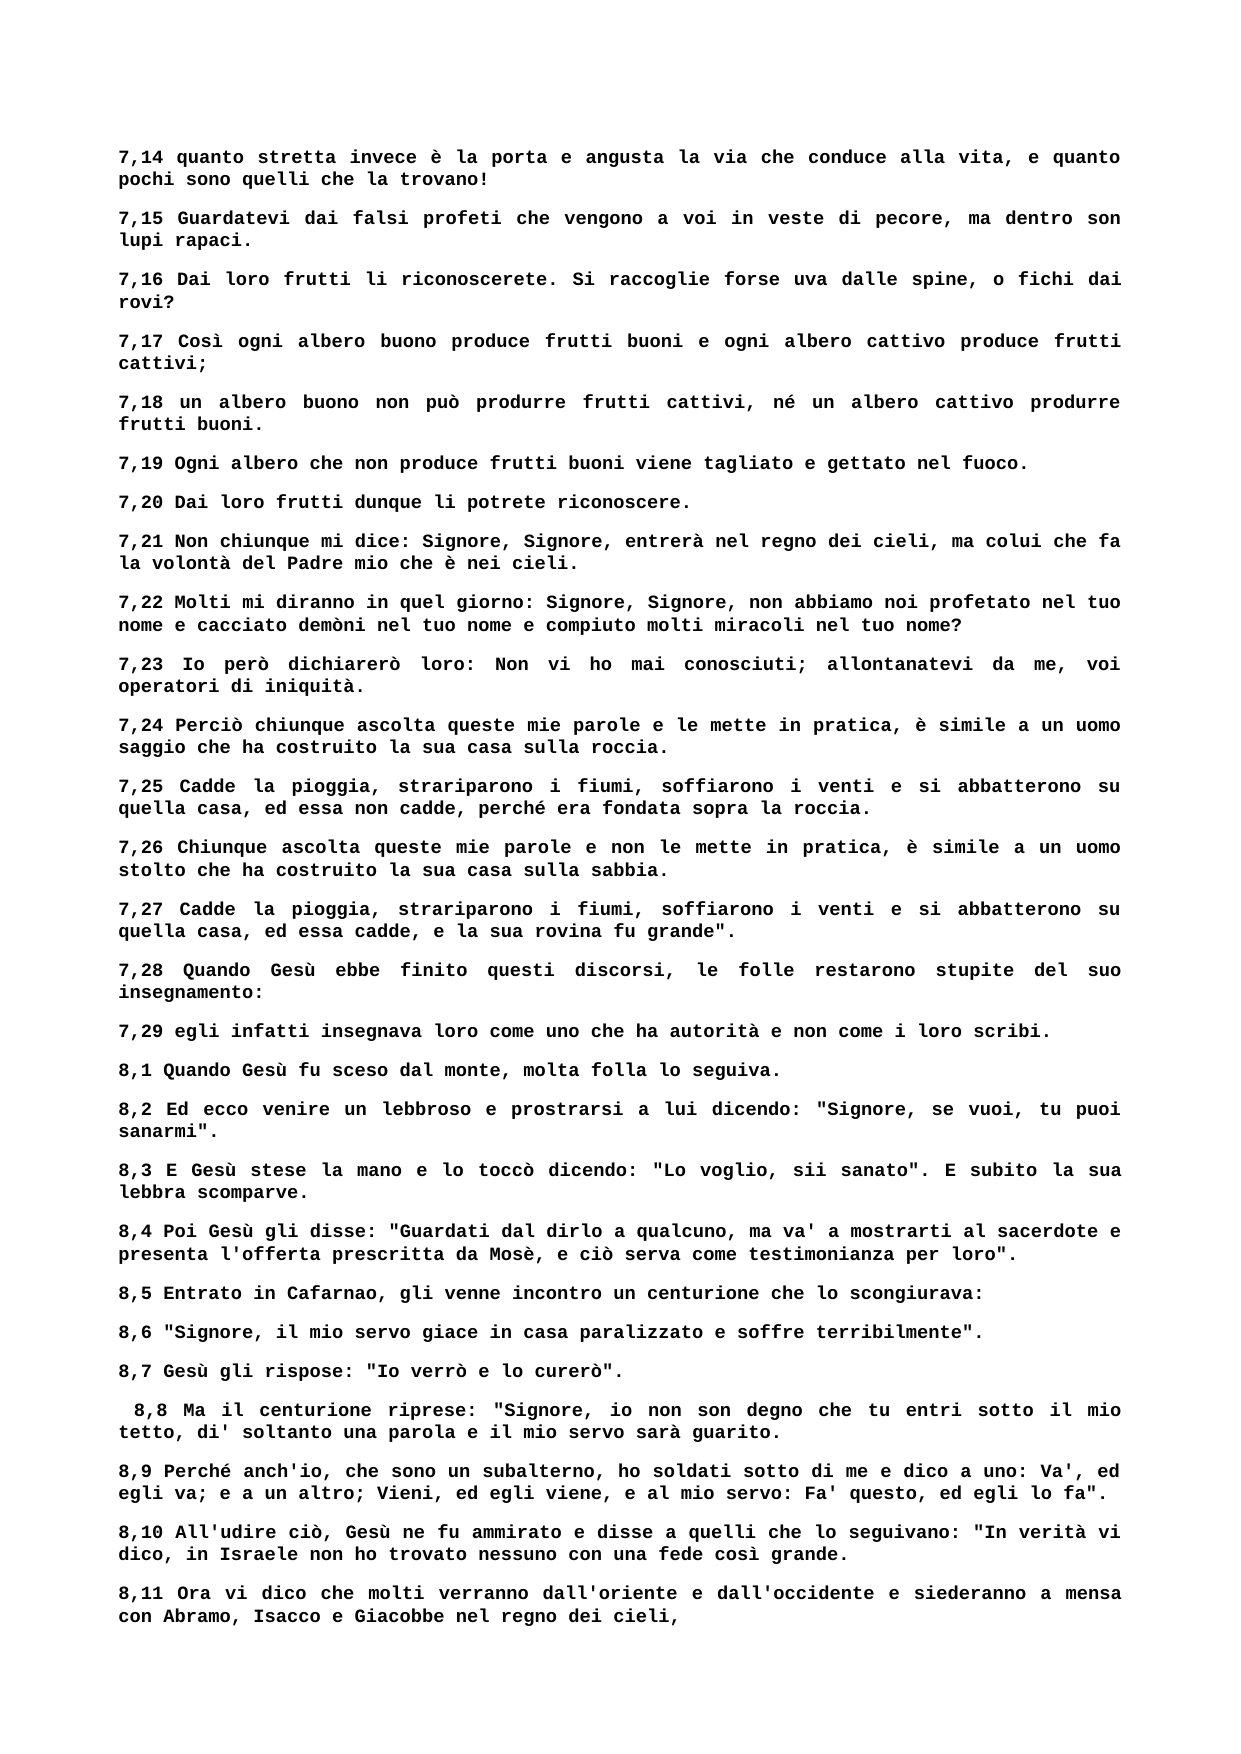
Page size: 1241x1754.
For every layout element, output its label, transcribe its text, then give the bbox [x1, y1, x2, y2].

text 7,27 Cadde la pioggia, strariparono i fiumi, soffiarono i venti e si abbatterono su quella casa, ed essa cadde, e la sua rovina fu grande". [118, 899, 1122, 943]
text 8,8 Ma il centurione riprese: "Signore, io non son degno che tu entri sotto il mio tetto, di' soltanto una parola e il mio servo sarà guarito. [118, 1400, 1122, 1444]
text 7,15 Guardatevi dai falsi profeti che vengono a voi in veste di pecore, ma dentro son lupi rapaci. [118, 209, 1122, 252]
text 8,11 Ora vi dico che molti verranno dall'oriente e dall'occidente e siederanno a mensa con Abramo, Isacco e Giacobbe nel regno dei cieli, [118, 1584, 1122, 1628]
text 7,22 Molti mi diranno in quel giorno: Signore, Signore, non abbiamo noi profetato nel tuo nome e cacciato demòni nel tuo nome e compiuto molti miracoli nel tuo nome? [118, 593, 1122, 637]
text 7,17 Così ogni albero buono produce frutti buoni e ogni albero cattivo produce frutti cattivi; [118, 331, 1122, 375]
text 7,19 Ogni albero che non produce frutti buoni viene tagliato e gettato nel fuoco. [118, 454, 1122, 475]
text 8,1 Quando Gesù fu sceso dal monte, molta folla lo seguiva. [118, 1061, 1122, 1082]
text 7,28 Quando Gesù ebbe finito questi discorsi, le folle restarono stupite del suo insegnamento: [118, 961, 1122, 1004]
text 7,26 Chiunque ascolta queste mie parole e non le mette in pratica, è simile a un uomo stolto che ha costruito la sua casa sulla sabbia. [118, 838, 1122, 882]
text 7,24 Perciò chiunque ascolta queste mie parole e le mette in pratica, è simile a un uomo saggio che ha costruito la sua casa sulla roccia. [118, 716, 1122, 759]
text 7,16 Dai loro frutti li riconoscerete. Si raccoglie forse uva dalle spine, o fichi dai rovi? [118, 270, 1122, 314]
text 7,14 quanto stretta invece è la porta e angusta la via che conduce alla vita, e quanto pochi sono quelli che la trovano! [118, 148, 1122, 191]
text 7,21 Non chiunque mi dice: Signore, Signore, entrerà nel regno dei cieli, ma colui che fa la volontà del Padre mio che è nei cieli. [118, 532, 1122, 575]
text 7,25 Cadde la pioggia, strariparono i fiumi, soffiarono i venti e si abbatterono su quella casa, ed essa non cadde, perché era fondata sopra la roccia. [118, 777, 1122, 820]
text 8,4 Poi Gesù gli disse: "Guardati dal dirlo a qualcuno, ma va' a mostrarti al sacerdote e presenta l'offerta prescritta da Mosè, e ciò serva come testimonianza per loro". [118, 1222, 1122, 1266]
text 8,6 "Signore, il mio servo giace in casa paralizzato e soffre terribilmente". [118, 1322, 1122, 1344]
text 8,7 Gesù gli rispose: "Io verrò e lo curerò". [118, 1361, 1122, 1383]
text 7,29 egli infatti insegnava loro come uno che ha autorità e non come i loro scribi. [118, 1022, 1122, 1043]
text 8,10 All'udire ciò, Gesù ne fu ammirato e disse a quelli che lo seguivano: "In verità vi dico, in Israele non ho trovato nessuno con una fede così grande. [118, 1523, 1122, 1566]
text 8,3 E Gesù stese la mano e lo toccò dicendo: "Lo voglio, sii sanato". E subito la sua lebbra scomparve. [118, 1161, 1122, 1204]
text 7,20 Dai loro frutti dunque li potrete riconoscere. [118, 493, 1122, 514]
text 8,2 Ed ecco venire un lebbroso e prostrarsi a lui dicendo: "Signore, se vuoi, tu puoi sanarmi". [118, 1100, 1122, 1143]
text 8,5 Entrato in Cafarnao, gli venne incontro un centurione che lo scongiurava: [118, 1283, 1122, 1305]
text 7,18 un albero buono non può produrre frutti cattivi, né un albero cattivo produrre frutti buoni. [118, 393, 1122, 436]
text 8,9 Perché anch'io, che sono un subalterno, ho soldati sotto di me e dico a uno: Va', ed egli va; e a un altro; Vieni, ed egli viene, e al mio servo: Fa' questo, ed egli lo fa". [118, 1462, 1122, 1505]
text 7,23 Io però dichiarerò loro: Non vi ho mai conosciuti; allontanatevi da me, voi operatori di iniquità. [118, 654, 1122, 698]
